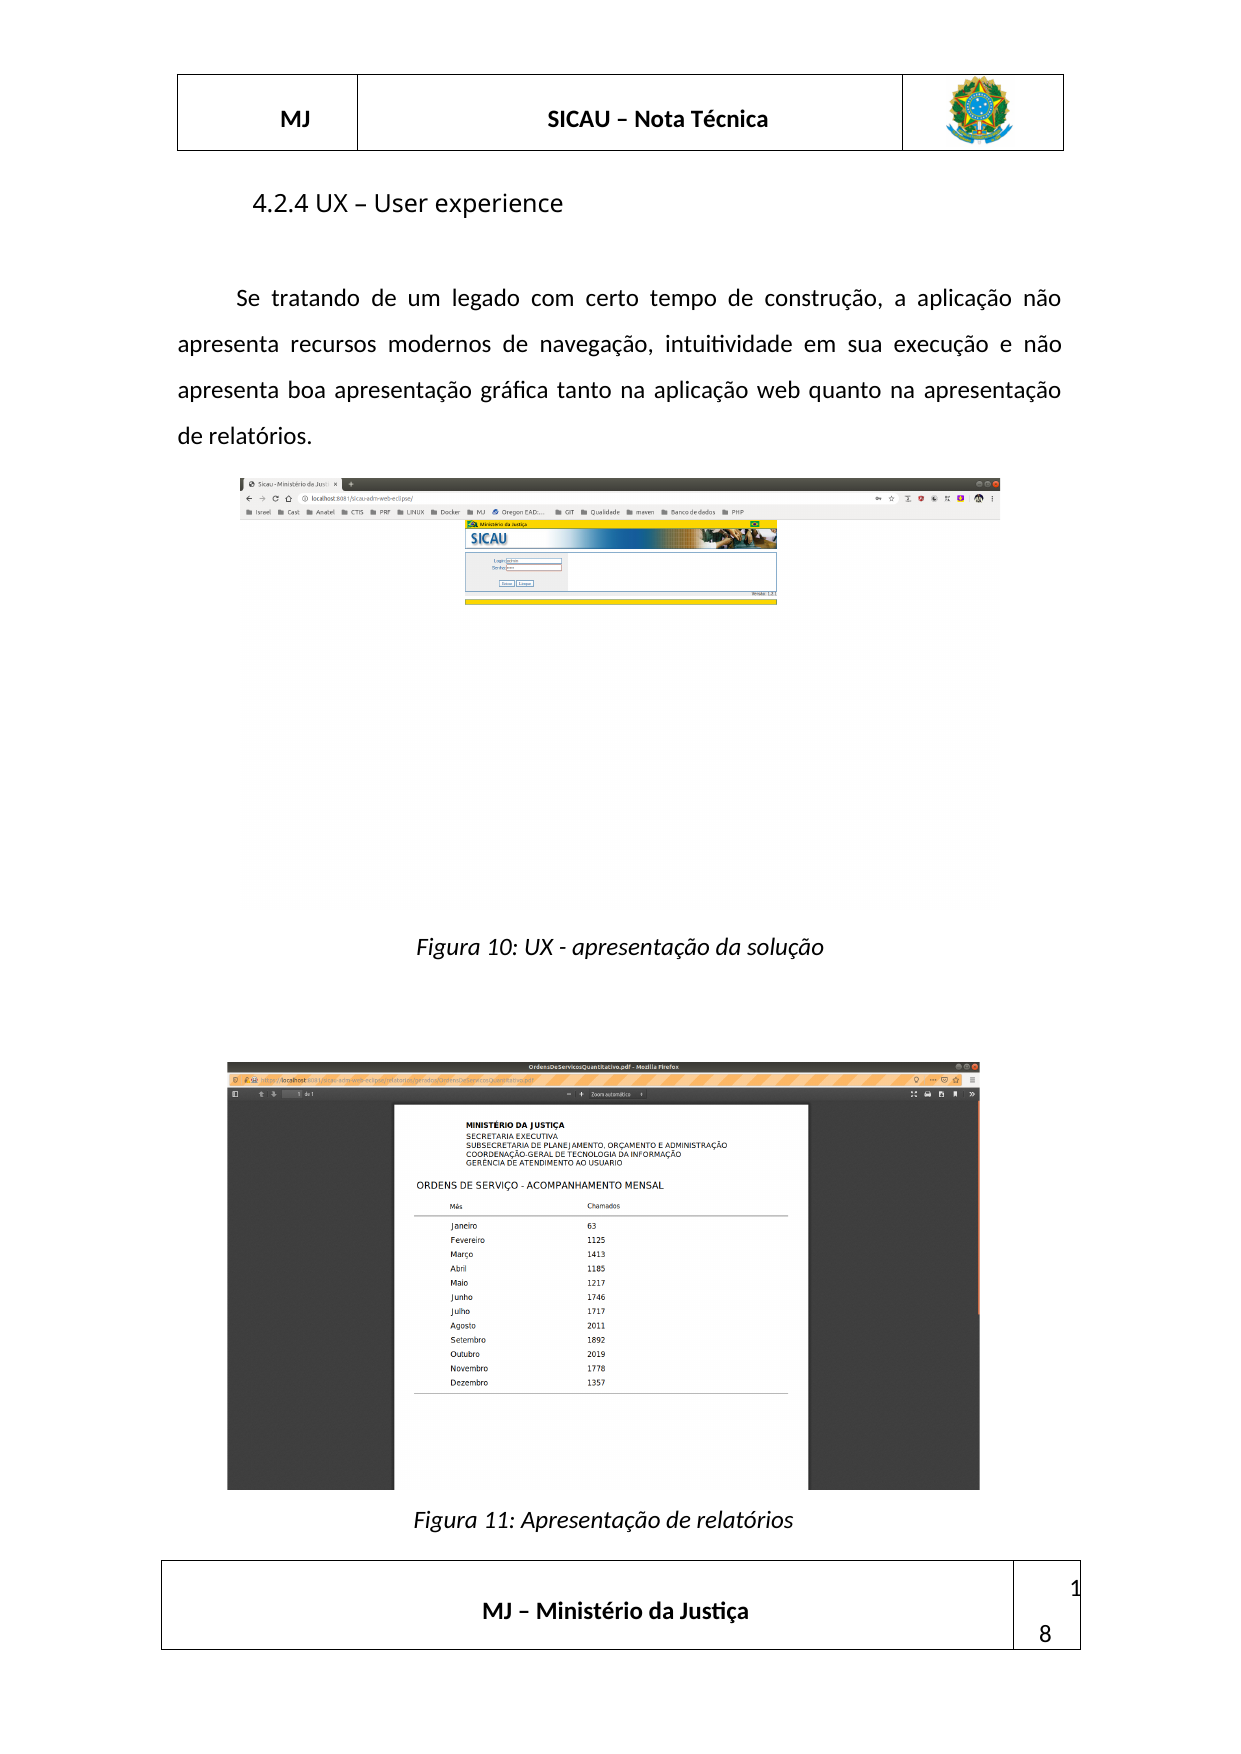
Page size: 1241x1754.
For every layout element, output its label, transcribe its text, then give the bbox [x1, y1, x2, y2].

text Figura 10: UX - apresentação da solução [240, 910, 1000, 962]
text Se tratando de um legado com certo tempo de construção, a aplicação não apresenta recursos modernos de navegação, intuitividade em sua execução e não apresenta boa apresentação gráfica tanto na aplicação web quanto na apresentação de relatórios. [177, 283, 1063, 328]
subtitle 4.2.4 UX – User experience [177, 186, 252, 220]
text [227, 1029, 979, 1062]
text Se tratando de um legado com certo tempo de construção, a aplicação não apresenta recursos modernos de navegação, intuitividade em sua execução e não apresenta boa apresentação gráfica tanto na aplicação web quanto na apresentação de relatórios. [177, 404, 1063, 450]
picture [944, 75, 1020, 149]
picture [240, 478, 1001, 910]
text Se tratando de um legado com certo tempo de construção, a aplicação não apresenta recursos modernos de navegação, intuitividade em sua execução e não apresenta boa apresentação gráfica tanto na aplicação web quanto na apresentação de relatórios. [177, 359, 1063, 374]
subtitle 4.2.4 UX – User experience [564, 186, 1063, 220]
picture [227, 1062, 980, 1490]
text Figura 11: Apresentação de relatórios [227, 1490, 979, 1535]
